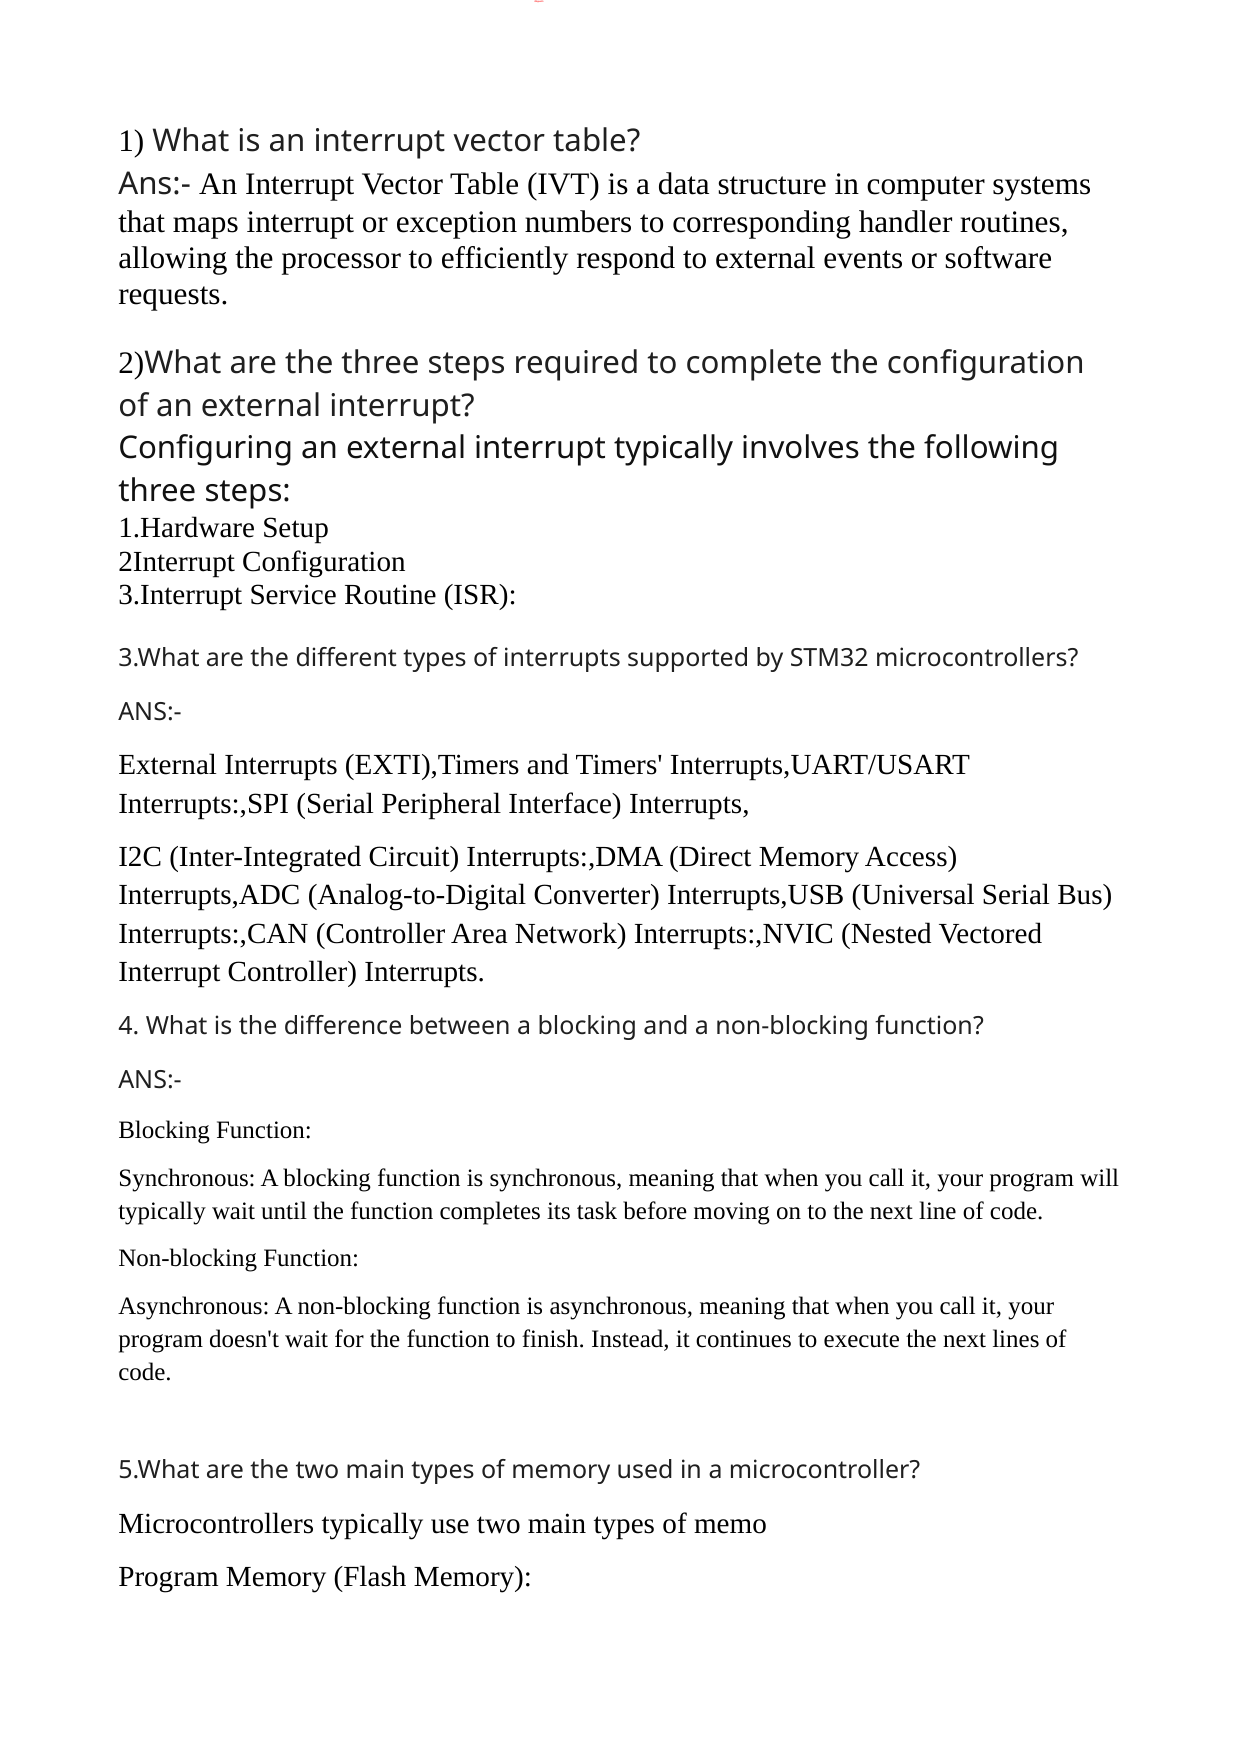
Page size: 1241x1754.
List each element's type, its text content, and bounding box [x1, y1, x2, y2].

text Configuring an external interrupt typically involves the following three steps: [118, 425, 1122, 510]
text Non-blocking Function: [118, 1243, 1122, 1272]
text Program Memory (Flash Memory): [118, 1559, 1122, 1593]
text Microcontrollers typically use two main types of memo [118, 1506, 1122, 1539]
text Ans:- An Interrupt Vector Table (IVT) is a data structure in computer systems that maps interrupt or exception numbers to corresponding handler routines, allowing the processor to efficiently respond to external events or software requests. [118, 161, 1122, 311]
text Synchronous: A blocking function is synchronous, meaning that when you call it, your program will typically wait until the function completes its task before moving on to the next line of code. [118, 1163, 1122, 1224]
text Blocking Function: [118, 1115, 1122, 1144]
text 1.Hardware Setup [118, 510, 1122, 544]
text 3.Interrupt Service Routine (ISR): [118, 577, 1122, 611]
text External Interrupts (EXTI),Timers and Timers' Interrupts,UART/USART Interrupts:,SPI (Serial Peripheral Interface) Interrupts, [118, 747, 1122, 819]
text 1) What is an interrupt vector table? [118, 118, 1122, 161]
text 3.What are the different types of interrupts supported by STM32 microcontrollers? [118, 640, 1122, 674]
text 2)What are the three steps required to complete the configuration of an external interrupt? [118, 340, 1122, 425]
text Asynchronous: A non-blocking function is asynchronous, meaning that when you call it, your program doesn't wait for the function to finish. Instead, it continues to execute the next lines of code. [118, 1291, 1122, 1386]
text 4. What is the difference between a blocking and a non-blocking function? [118, 1008, 1122, 1042]
text I2C (Inter-Integrated Circuit) Interrupts:,DMA (Direct Memory Access) Interrupts,ADC (Analog-to-Digital Converter) Interrupts,USB (Universal Serial Bus) Interrupts:,CAN (Controller Area Network) Interrupts:,NVIC (Nested Vectored Interrupt Controller) Interrupts. [118, 839, 1122, 988]
text ANS:-­ [118, 693, 1122, 727]
text ANS:- [118, 1061, 1122, 1095]
text 5.What are the two main types of memory used in a microcontroller? [118, 1452, 1122, 1486]
text 2Interrupt Configuration [118, 544, 1122, 577]
